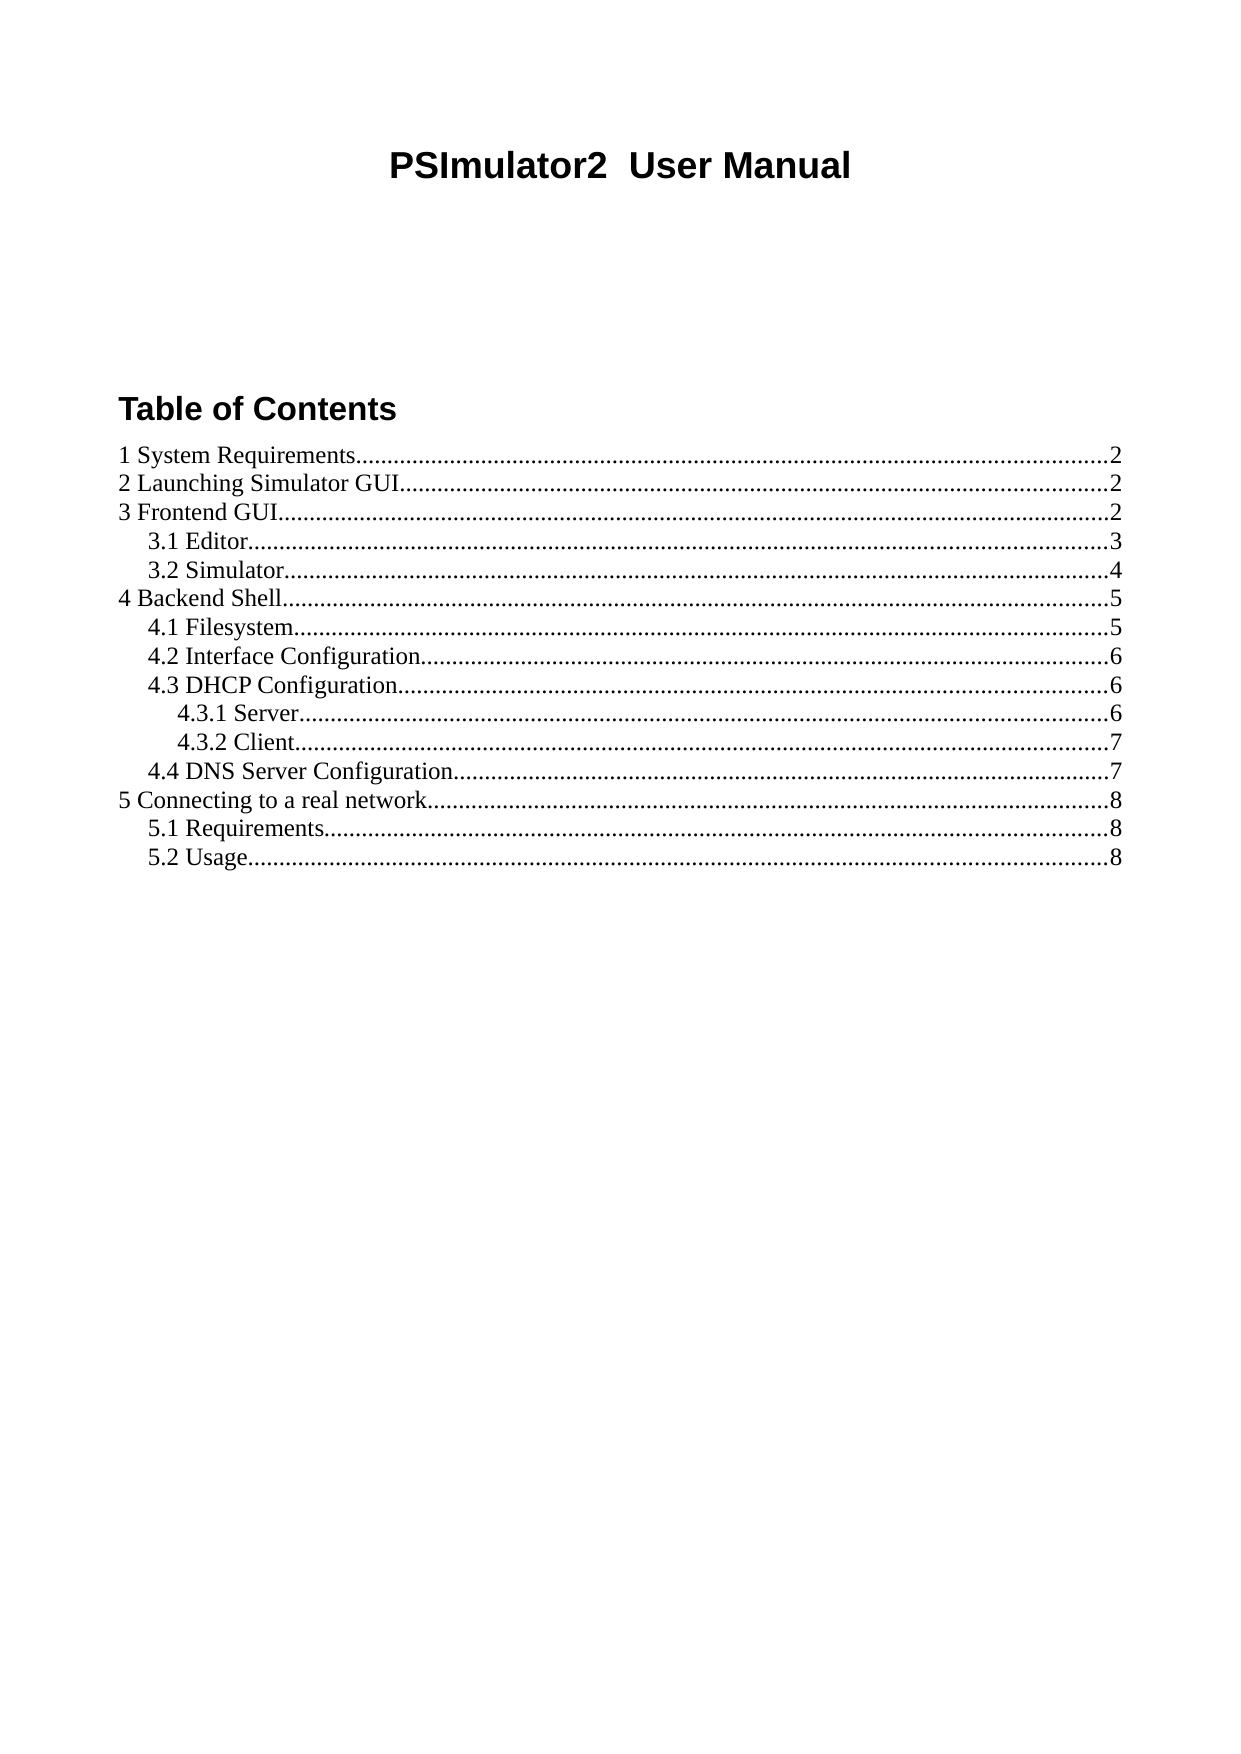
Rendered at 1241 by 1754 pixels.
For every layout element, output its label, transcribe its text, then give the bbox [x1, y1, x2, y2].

text 5 Connecting to a real network 8 [118, 785, 1122, 813]
text 3 Frontend GUI 2 [118, 497, 1122, 526]
text 4.3.1 Server 6 [177, 698, 1122, 727]
text 5.1 Requirements 8 [148, 813, 1122, 842]
text 3.1 Editor 3 [148, 526, 1122, 555]
text 1 System Requirements 2 [118, 440, 1122, 468]
text 4.3 DHCP Configuration 6 [148, 670, 1122, 698]
subtitle Table of Contents [118, 389, 1122, 427]
text 4.4 DNS Server Configuration 7 [148, 756, 1122, 785]
title PSImulator2 User Manual [118, 143, 1122, 186]
text 4 Backend Shell 5 [118, 583, 1122, 612]
text 4.2 Interface Configuration 6 [148, 641, 1122, 670]
text 4.3.2 Client 7 [177, 727, 1122, 756]
text 5.2 Usage 8 [148, 842, 1122, 871]
text 3.2 Simulator 4 [148, 555, 1122, 583]
text 2 Launching Simulator GUI 2 [118, 468, 1122, 497]
text 4.1 Filesystem 5 [148, 612, 1122, 641]
